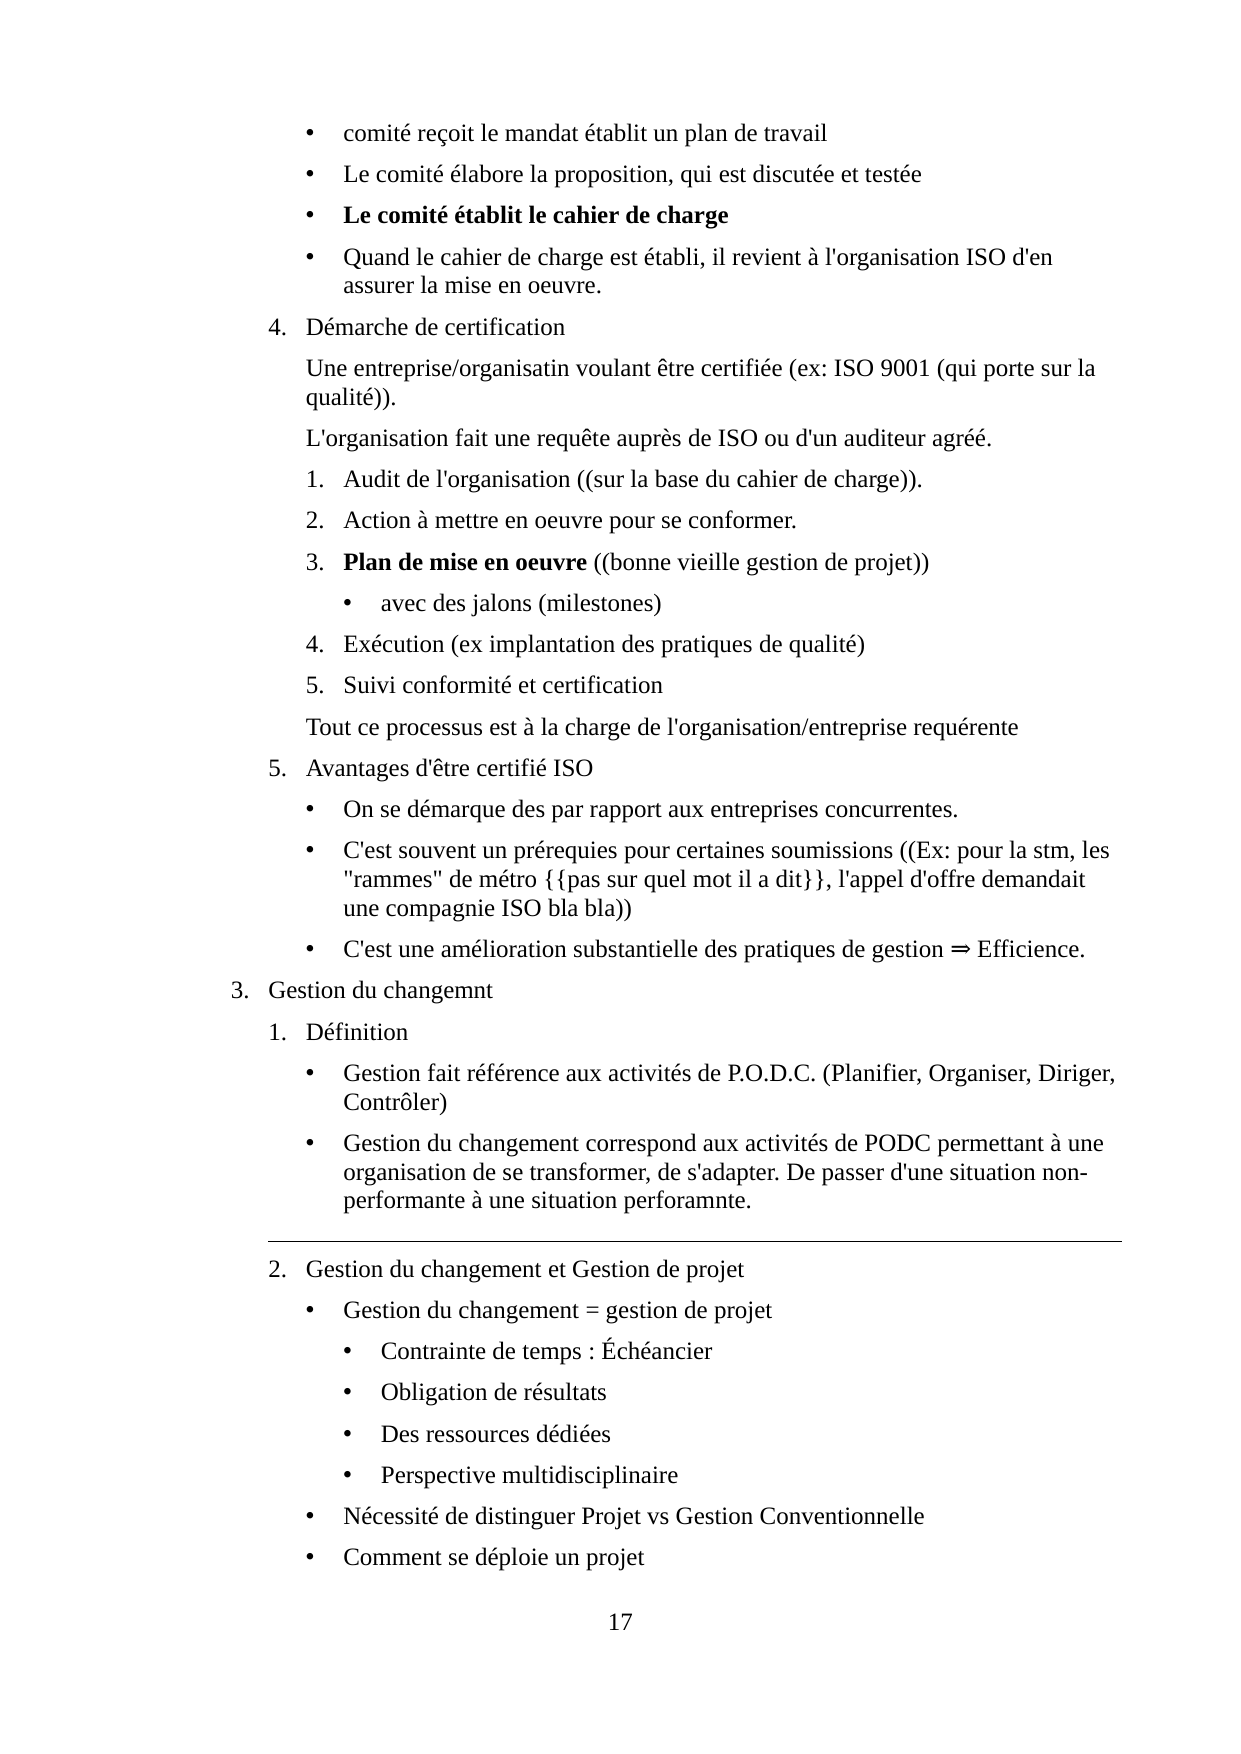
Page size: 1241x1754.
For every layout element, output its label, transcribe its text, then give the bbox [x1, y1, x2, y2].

list C'est une amélioration substantielle des pratiques de gestion ⇒ Efficience. [306, 934, 1122, 963]
list Le comité établit le cahier de charge [306, 201, 1122, 229]
list Démarche de certification [268, 312, 1122, 341]
list comité reçoit le mandat établit un plan de travail [306, 118, 1122, 147]
list Contrainte de temps : Échéancier [343, 1336, 1122, 1365]
list Audit de l'organisation ((sur la base du cahier de charge)). [306, 464, 1122, 493]
list Plan de mise en oeuvre ((bonne vieille gestion de projet)) [306, 547, 1122, 576]
list Nécessité de distinguer Projet vs Gestion Conventionnelle [306, 1501, 1122, 1530]
list Gestion du changemnt [231, 976, 1122, 1004]
list Le comité élabore la proposition, qui est discutée et testée [306, 159, 1122, 188]
list Obligation de résultats [343, 1377, 1122, 1406]
list Gestion du changement correspond aux activités de PODC permettant à une organisation de se transformer, de s'adapter. De passer d'une situation non-performante à une situation perforamnte. [306, 1128, 1122, 1214]
list Avantages d'être certifié ISO [268, 753, 1122, 782]
list Quand le cahier de charge est établi, il revient à l'organisation ISO d'en assurer la mise en oeuvre. [306, 242, 1122, 299]
list Une entreprise/organisatin voulant être certifiée (ex: ISO 9001 (qui porte sur la qualité)). [268, 353, 1122, 411]
list Action à mettre en oeuvre pour se conformer. [306, 506, 1122, 534]
list Gestion du changement = gestion de projet [306, 1295, 1122, 1324]
list Comment se déploie un projet [306, 1542, 1122, 1571]
list On se démarque des par rapport aux entreprises concurrentes. [306, 794, 1122, 823]
list Suivi conformité et certification [306, 671, 1122, 699]
list Gestion du changement et Gestion de projet [268, 1254, 1122, 1282]
list avec des jalons (milestones) [343, 588, 1122, 617]
list Tout ce processus est à la charge de l'organisation/entreprise requérente [268, 712, 1122, 741]
list Gestion fait référence aux activités de P.O.D.C. (Planifier, Organiser, Diriger, Contrôler) [306, 1058, 1122, 1116]
list Exécution (ex implantation des pratiques de qualité) [306, 629, 1122, 658]
list C'est souvent un prérequies pour certaines soumissions ((Ex: pour la stm, les "rammes" de métro {{pas sur quel mot il a dit}}, l'appel d'offre demandait une compagnie ISO bla bla)) [306, 836, 1122, 922]
list L'organisation fait une requête auprès de ISO ou d'un auditeur agréé. [268, 423, 1122, 452]
list Des ressources dédiées [343, 1419, 1122, 1447]
list Perspective multidisciplinaire [343, 1460, 1122, 1489]
list Définition [268, 1017, 1122, 1046]
